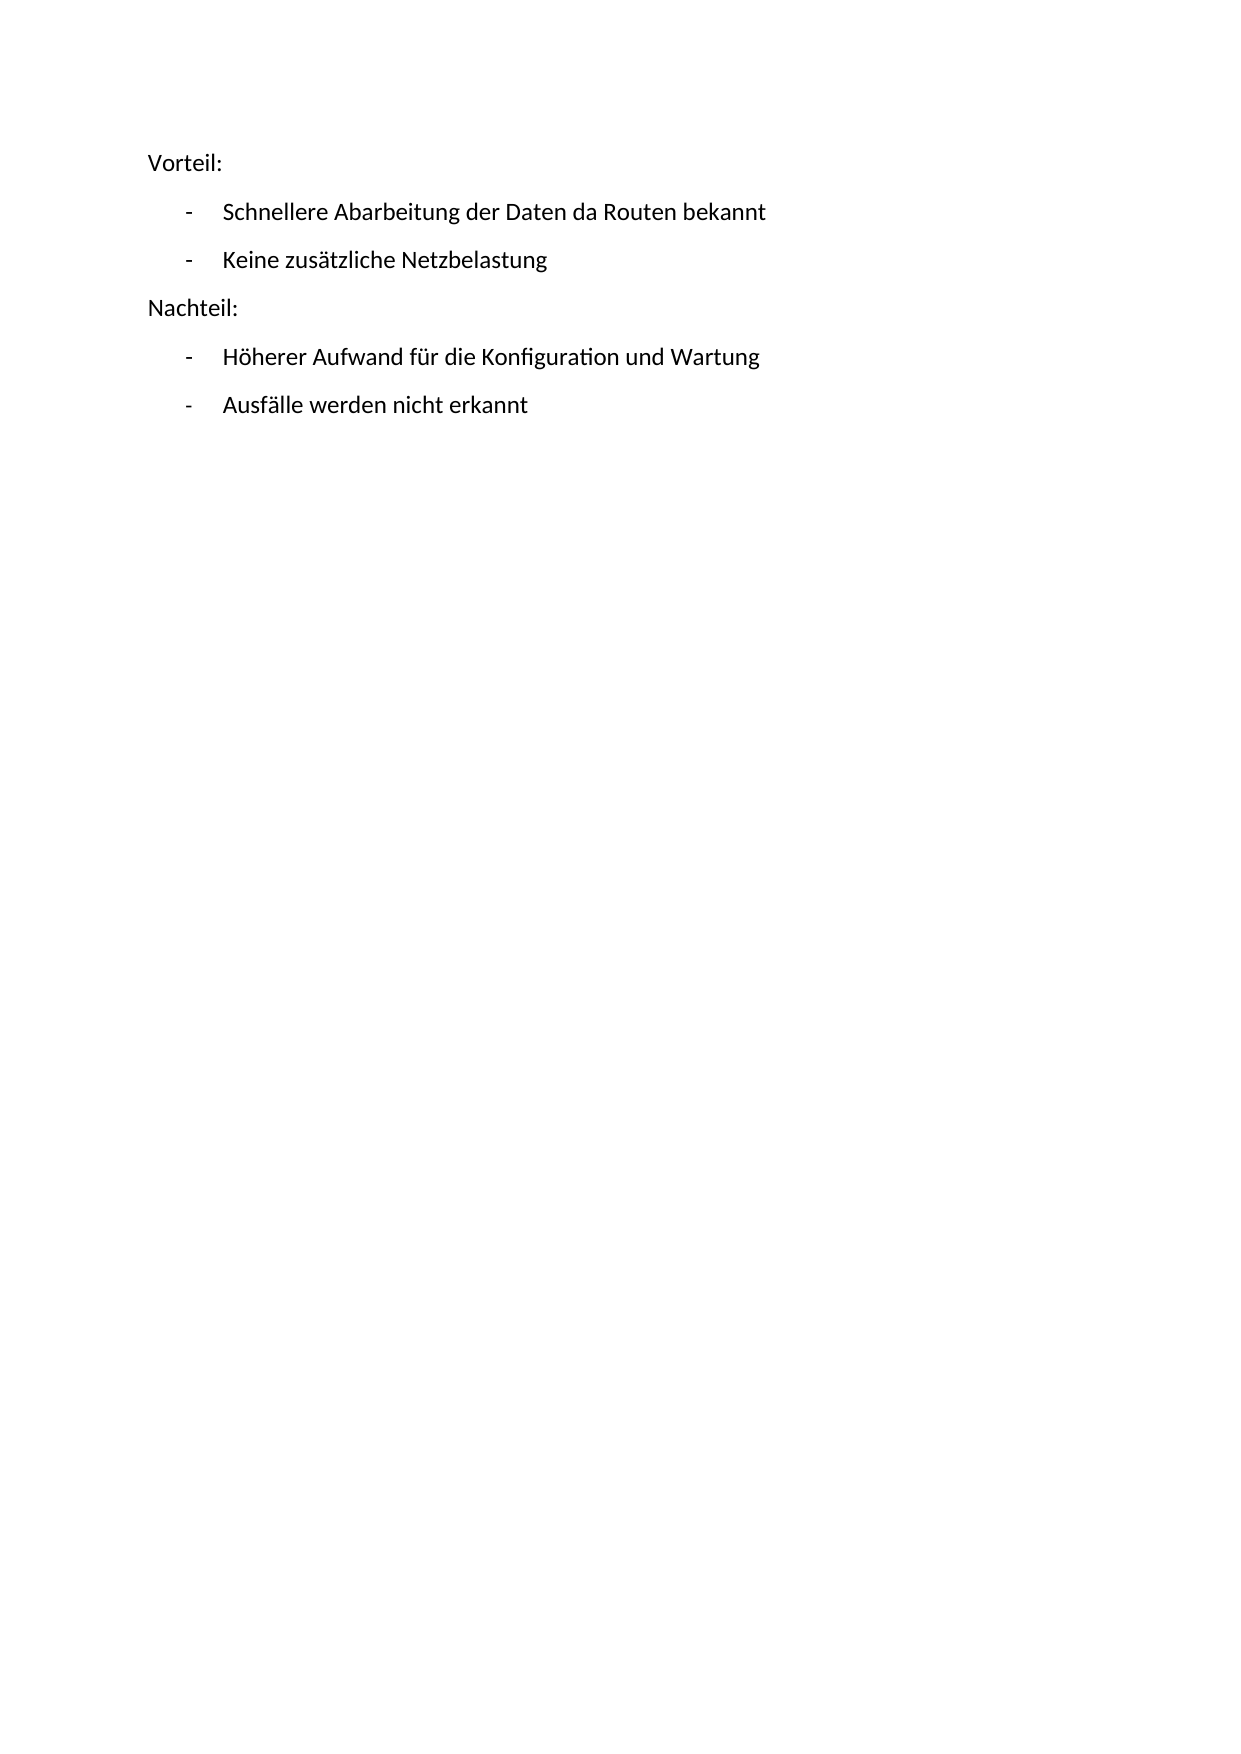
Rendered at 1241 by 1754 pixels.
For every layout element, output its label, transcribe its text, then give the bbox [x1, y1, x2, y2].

list Schnellere Abarbeitung der Daten da Routen bekannt [185, 196, 1093, 226]
list Keine zusätzliche Netzbelastung [185, 244, 1093, 275]
list Höherer Aufwand für die Konfiguration und Wartung [185, 341, 1093, 371]
text Vorteil: [148, 148, 1093, 178]
list Ausfälle werden nicht erkannt [185, 389, 1093, 420]
text Nachteil: [148, 293, 1093, 323]
